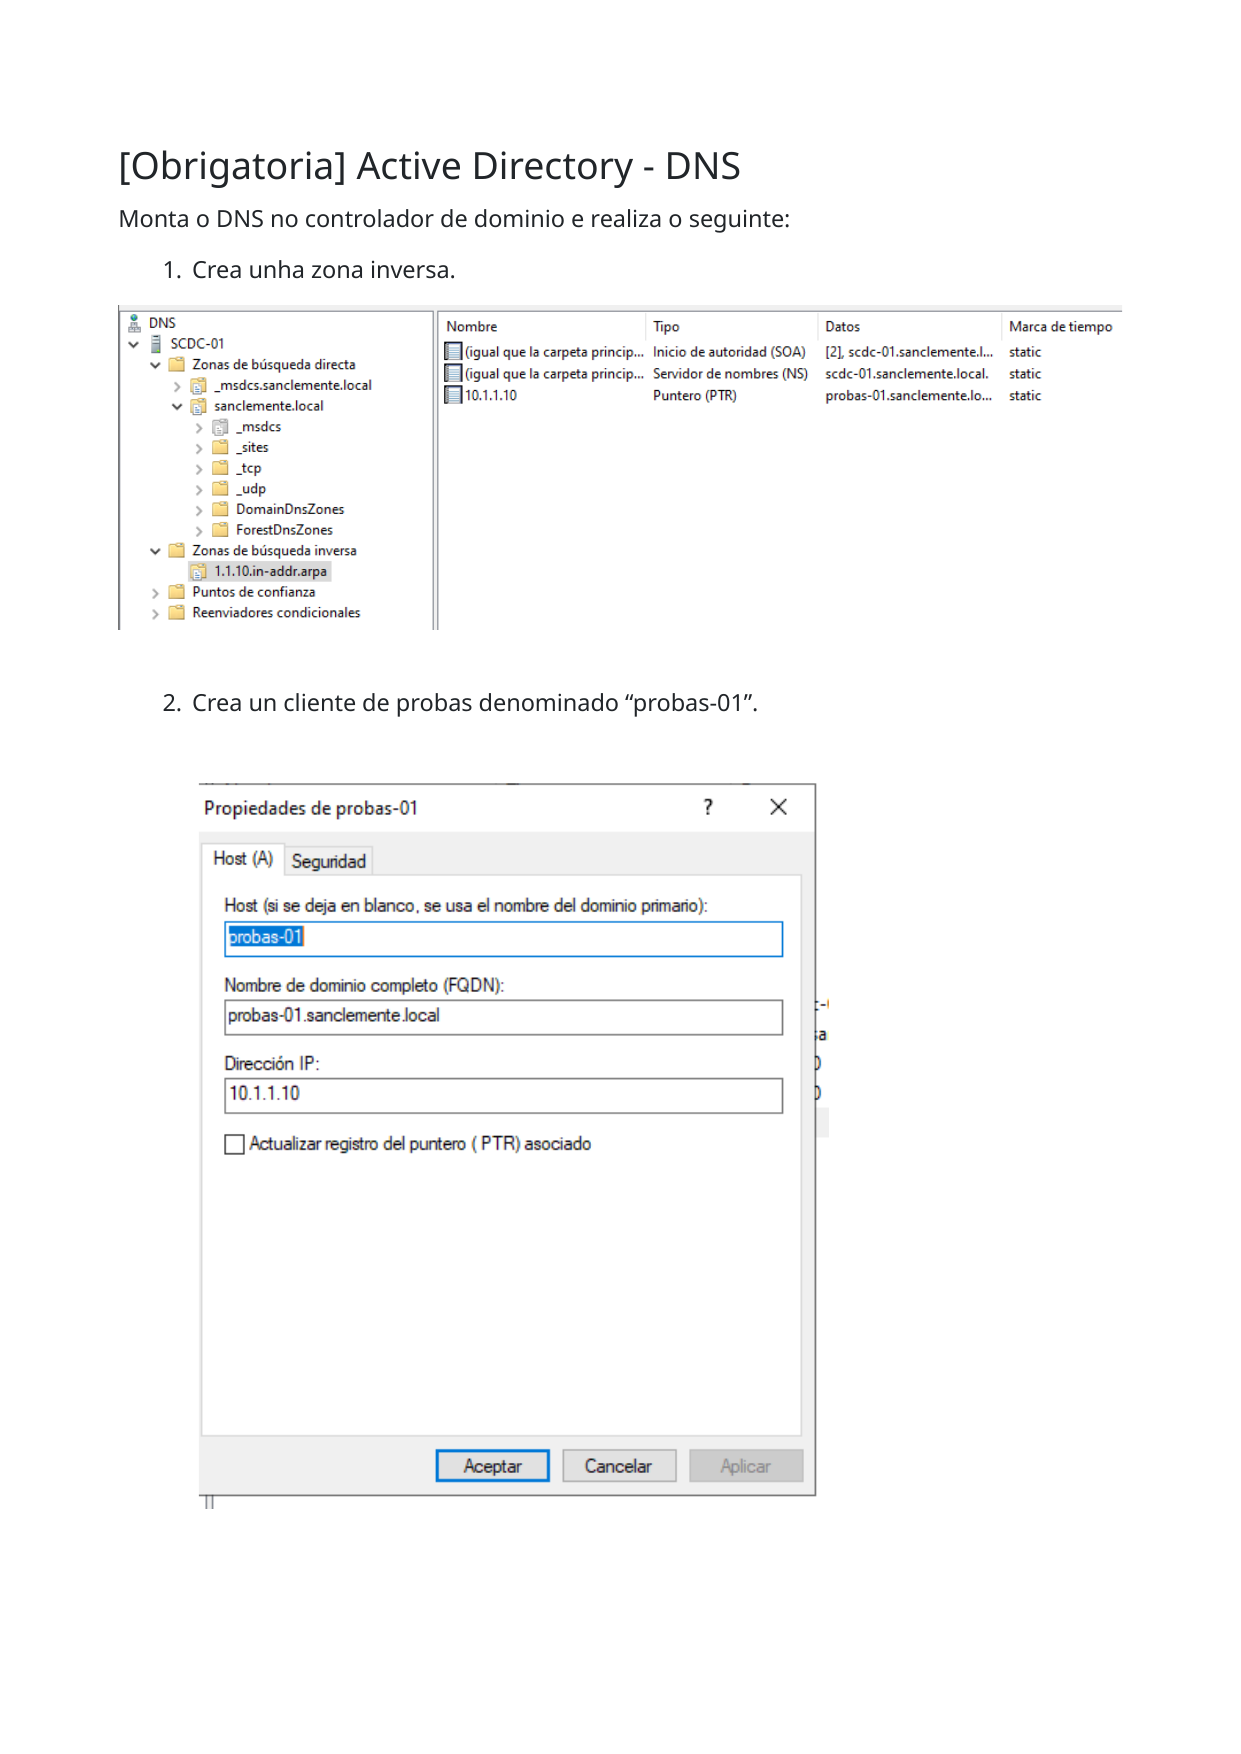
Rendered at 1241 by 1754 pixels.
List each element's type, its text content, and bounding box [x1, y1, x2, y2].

subtitle [Obrigatoria] Active Directory - DNS [118, 139, 1122, 190]
picture [198, 783, 829, 1509]
list Crea unha zona inversa. [162, 254, 1122, 286]
list Crea un cliente de probas denominado “probas-01”. [162, 686, 1122, 718]
picture [118, 305, 1123, 630]
text Monta o DNS no controlador de dominio e realiza o seguinte: [118, 202, 1122, 234]
